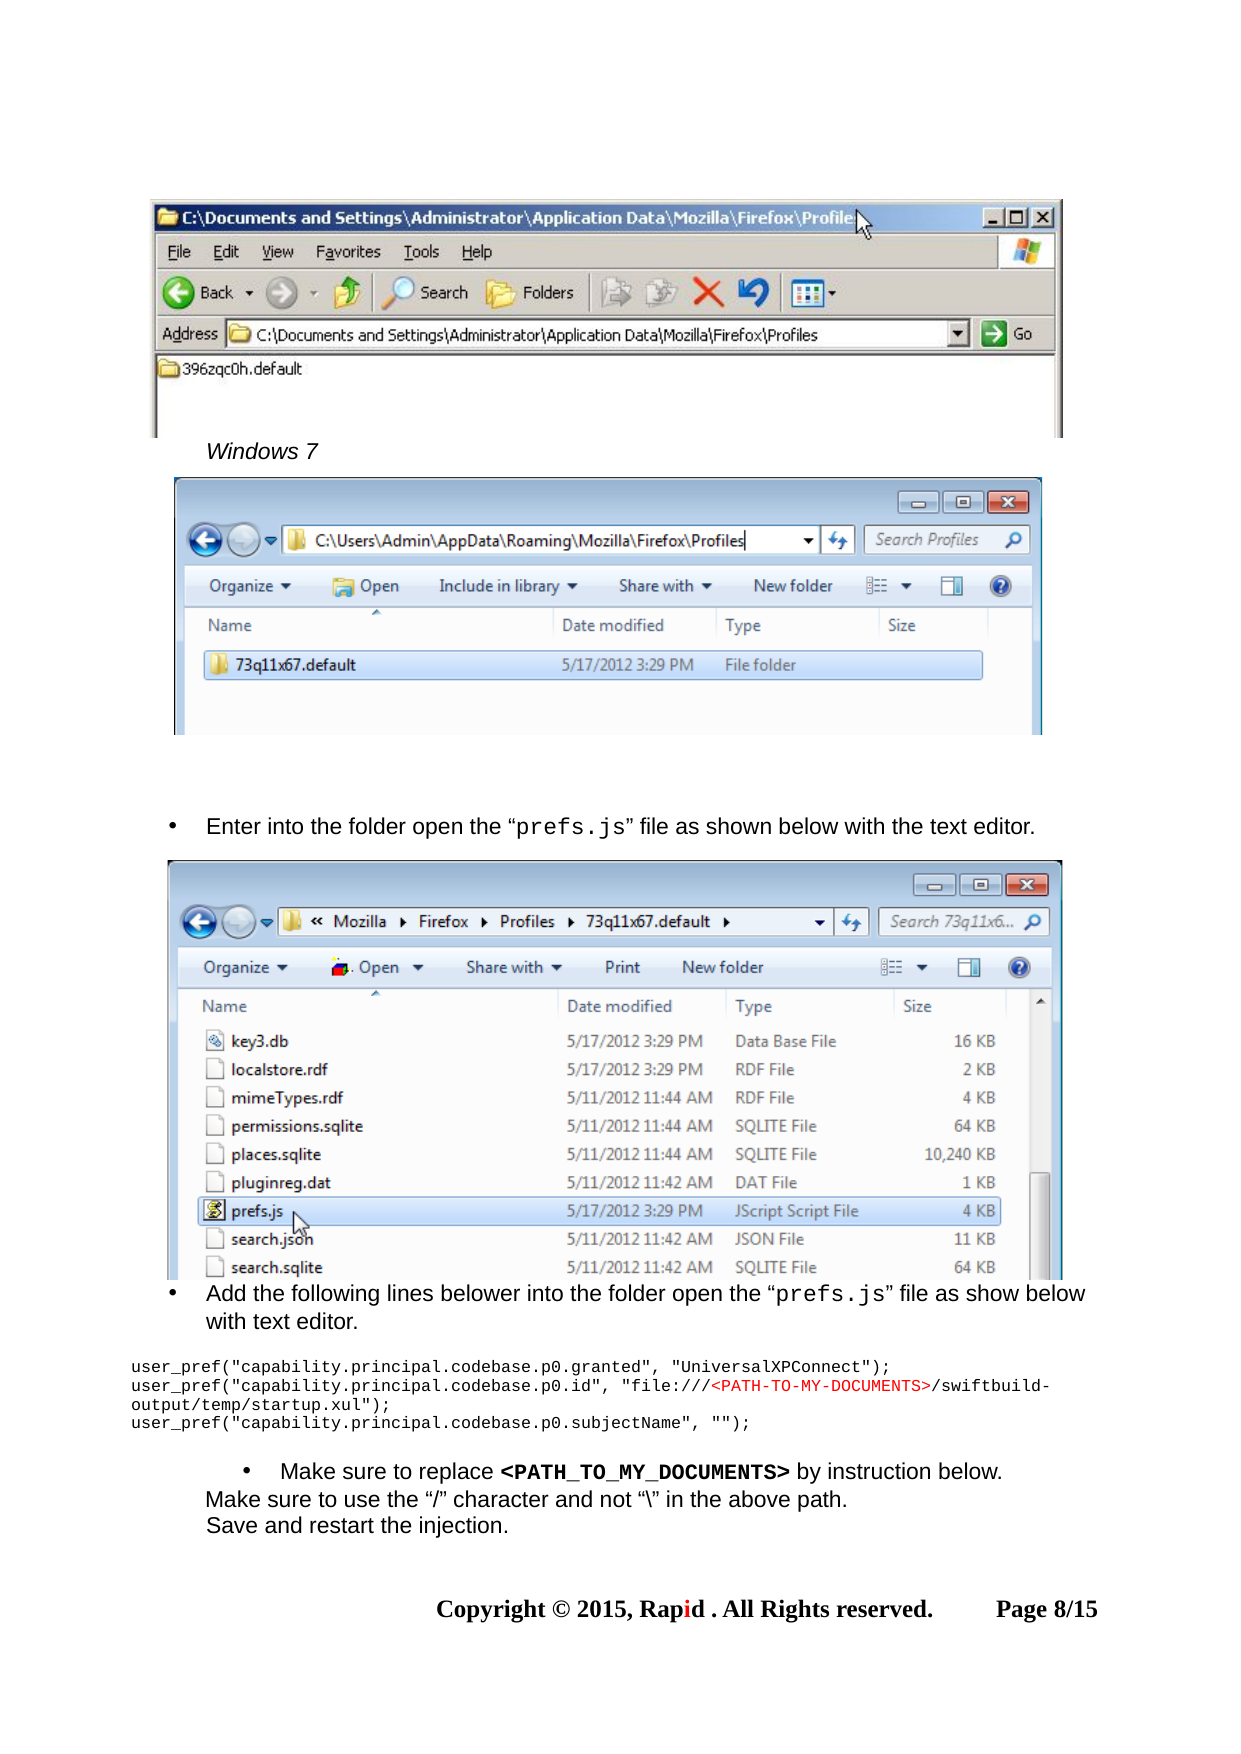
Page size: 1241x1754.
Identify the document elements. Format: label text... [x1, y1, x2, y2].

picture [174, 477, 1043, 735]
text Make sure to use the “/” character and not “\” in the above path. [131, 1486, 1099, 1512]
list Enter into the folder open the “prefs.js” file as shown below with the text editor. [168, 813, 1099, 842]
text user_pref("capability.principal.codebase.p0.granted", "UniversalXPConnect"); [131, 1358, 1099, 1377]
picture [149, 199, 1063, 438]
text user_pref("capability.principal.codebase.p0.subjectName", ""); [131, 1415, 1099, 1434]
picture [167, 860, 1063, 1280]
list Make sure to replace <PATH_TO_MY_DOCUMENTS> by instruction below. [242, 1458, 1099, 1486]
text user_pref("capability.principal.codebase.p0.id", "file:///<PATH-TO-MY-DOCUMENTS>/swiftbuild-output/temp/startup.xul"); [131, 1377, 1099, 1415]
list Windows 7 [168, 197, 1099, 464]
list Save and restart the injection. [206, 1512, 1099, 1539]
list Add the following lines belower into the folder open the “prefs.js” file as show below with text editor. [168, 842, 1099, 1334]
